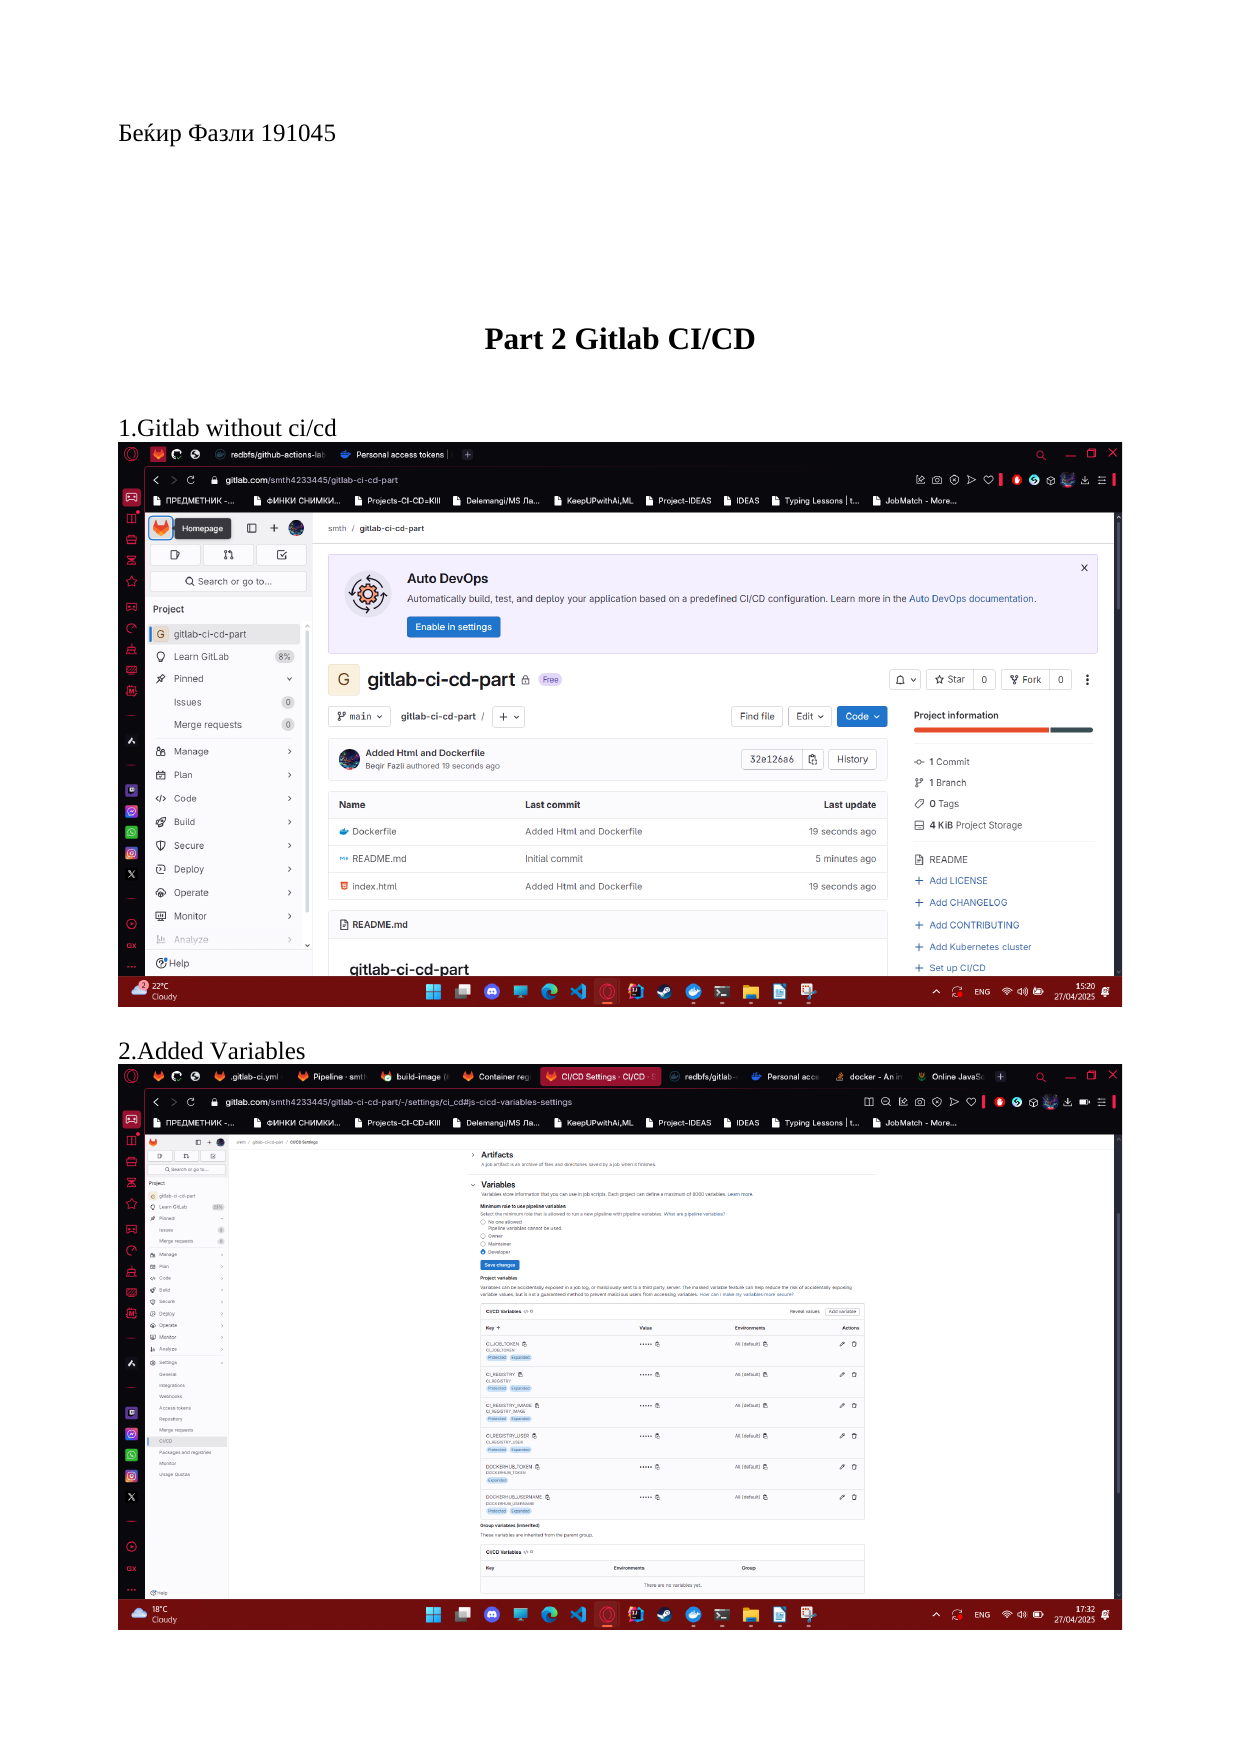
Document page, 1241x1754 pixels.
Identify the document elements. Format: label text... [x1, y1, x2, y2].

text 2.Added Variables [118, 1036, 1122, 1064]
text Part 2 Gitlab CI/CD [118, 320, 1122, 356]
picture [118, 442, 1123, 1007]
picture [118, 1064, 1123, 1630]
text 1.Gitlab without ci/cd [118, 413, 1122, 442]
